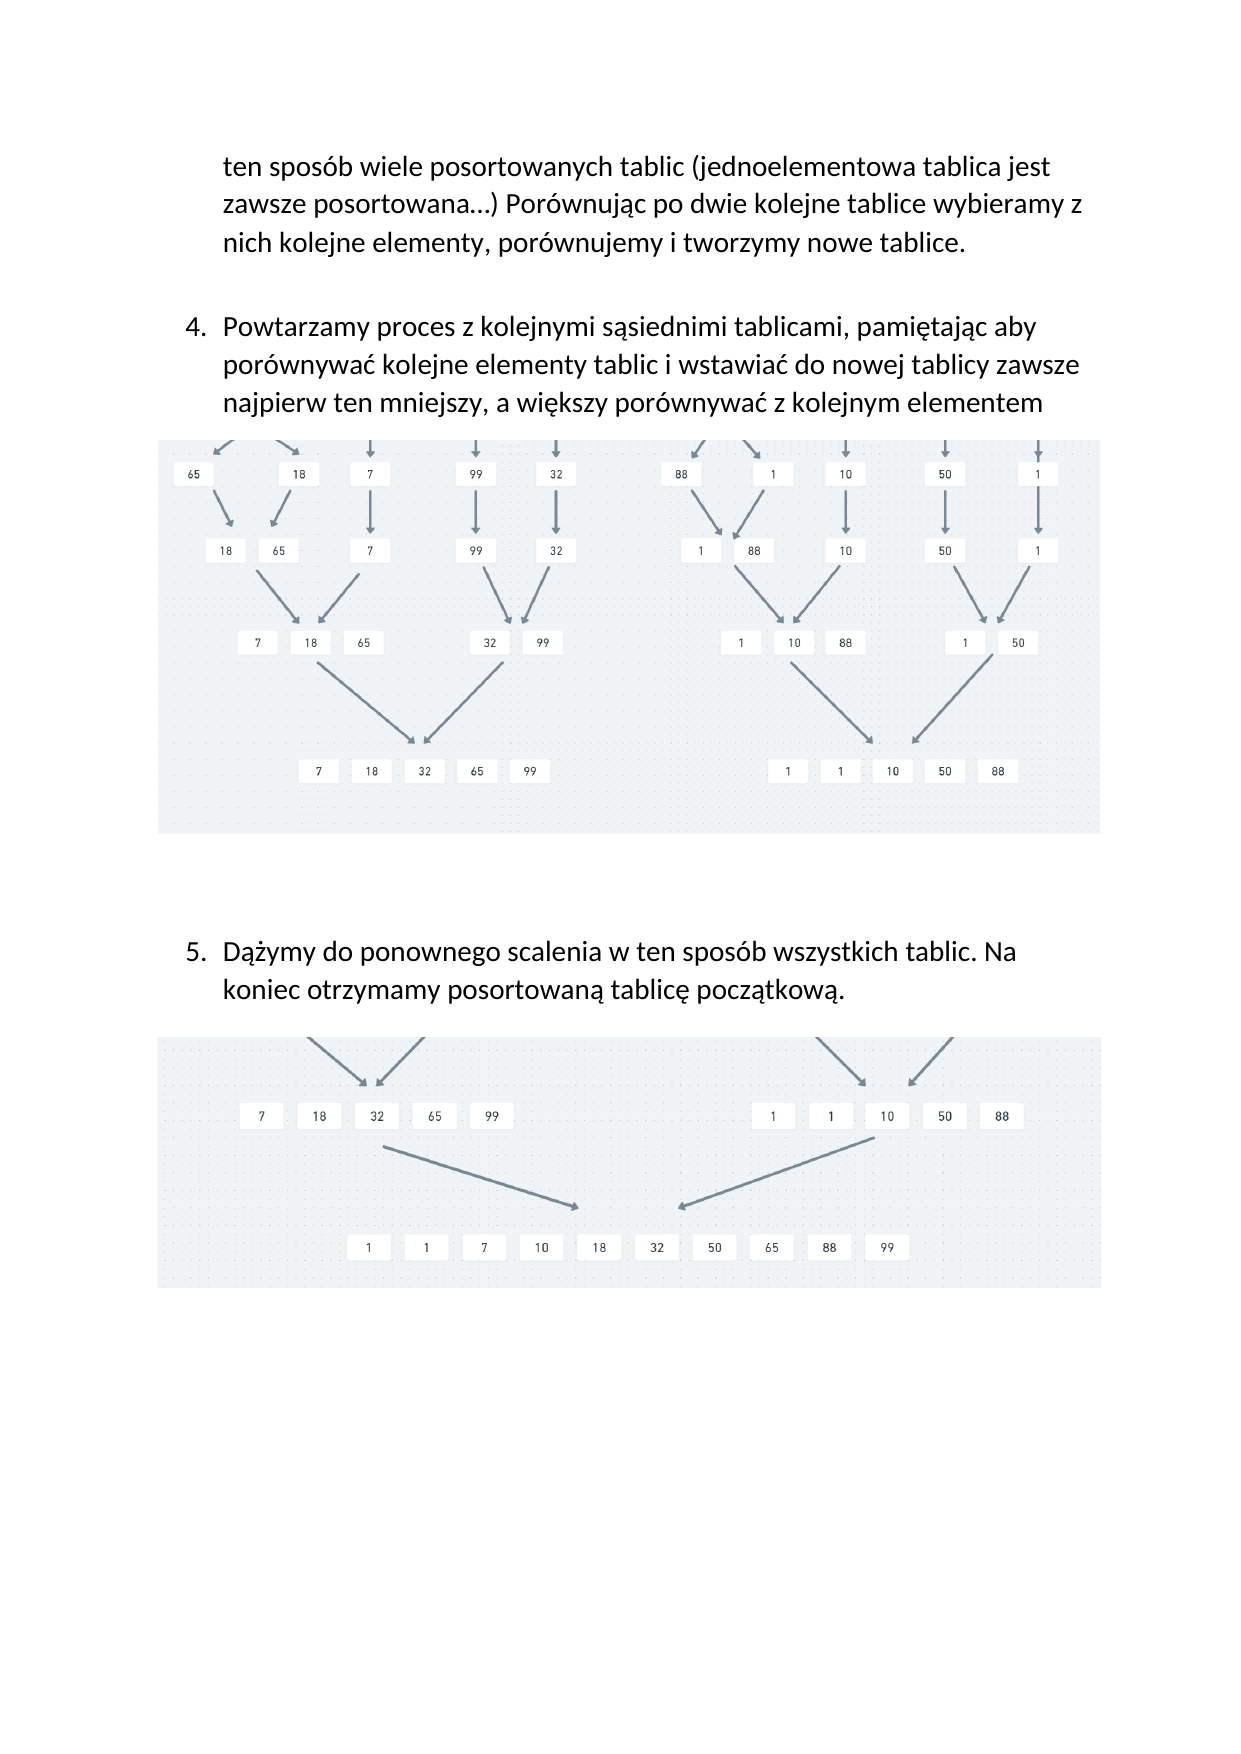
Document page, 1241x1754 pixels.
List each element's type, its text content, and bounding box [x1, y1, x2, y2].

list [185, 834, 1093, 915]
list ten sposób wiele posortowanych tablic (jednoelementowa tablica jest zawsze posortowana…) Porównując po dwie kolejne tablice wybieramy z nich kolejne elementy, porównujemy i tworzymy nowe tablice. [185, 148, 1093, 289]
list Powtarzamy proces z kolejnymi sąsiednimi tablicami, pamiętając aby porównywać kolejne elementy tablic i wstawiać do nowej tablicy zawsze najpierw ten mniejszy, a większy porównywać z kolejnym elementem [185, 308, 1093, 440]
list Dążymy do ponownego scalenia w ten sposób wszystkich tablic. Na koniec otrzymamy posortowaną tablicę początkową. [185, 933, 1093, 1007]
